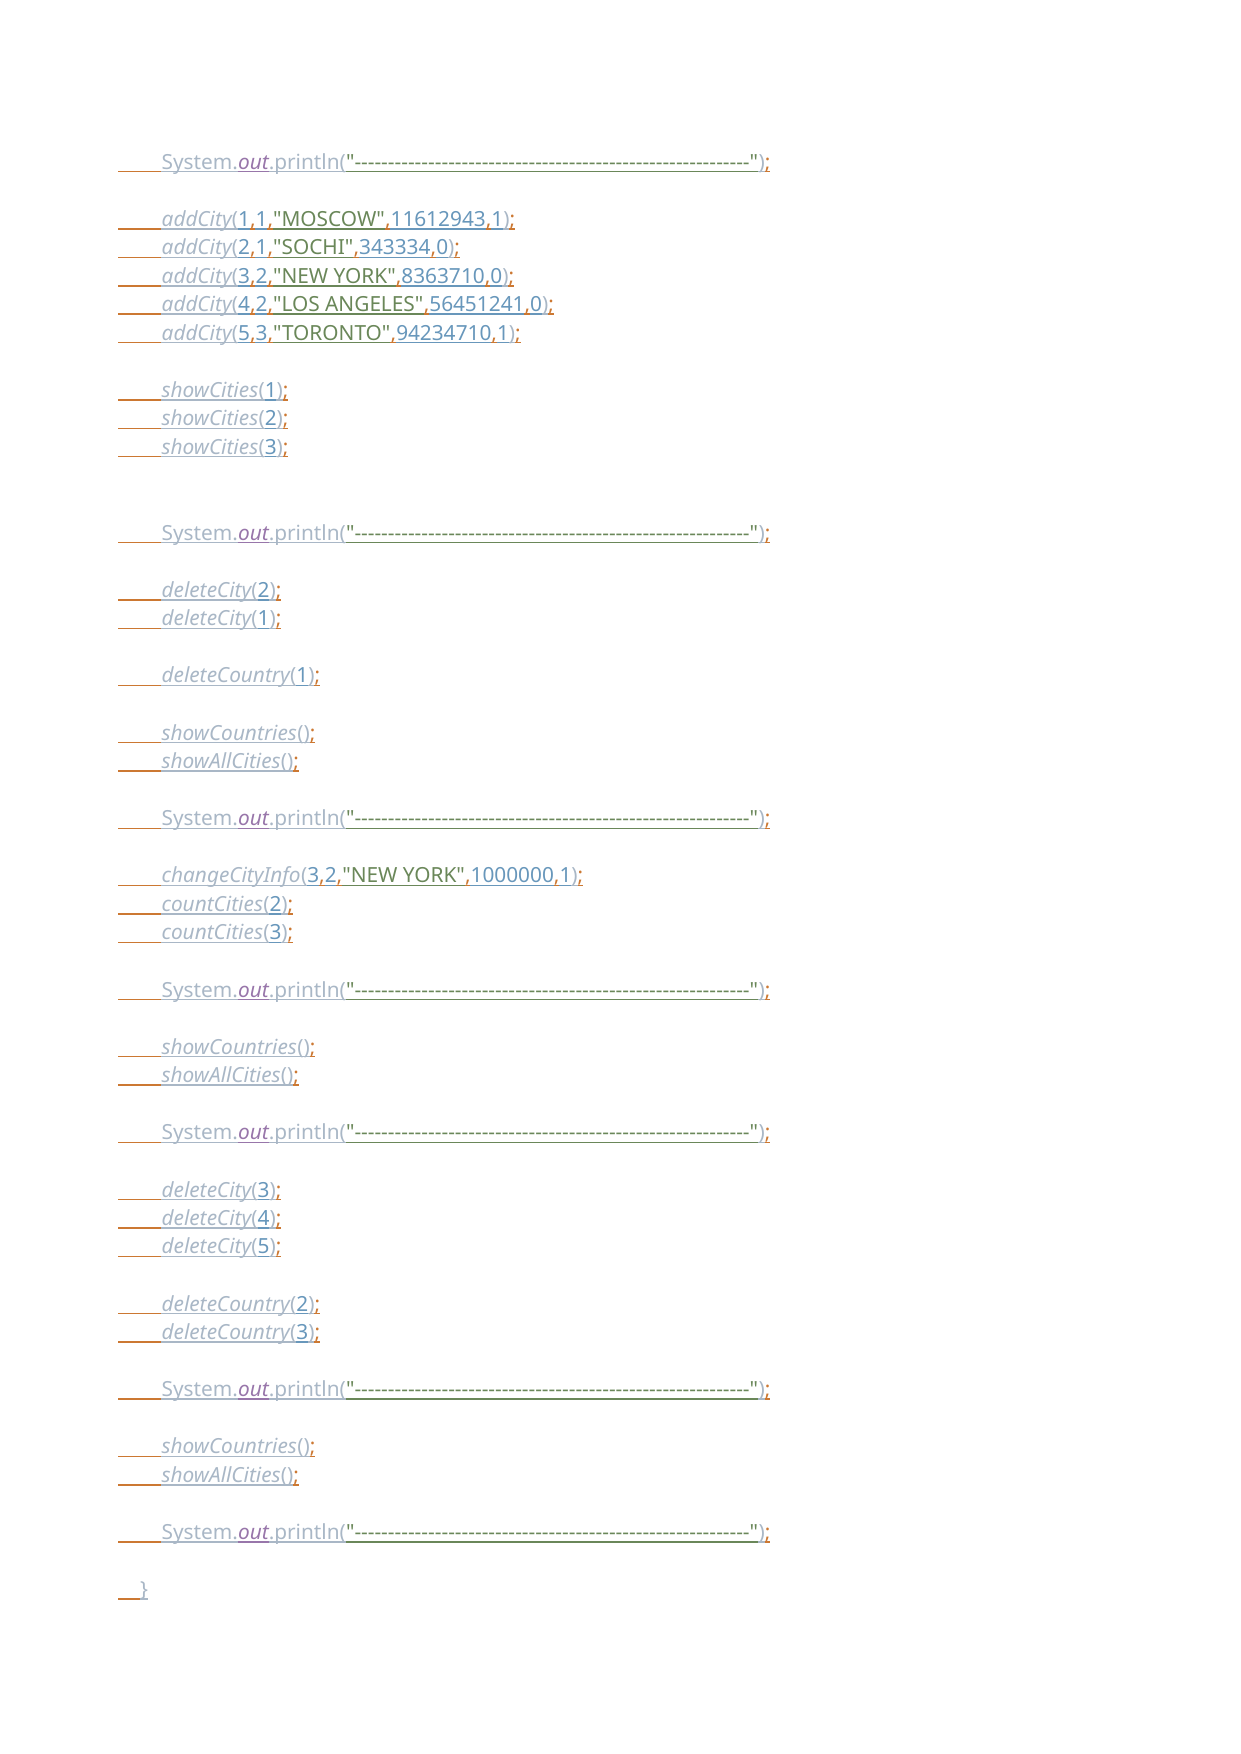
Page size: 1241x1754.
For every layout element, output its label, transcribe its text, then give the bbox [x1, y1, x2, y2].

text System.out.println("-----------------------------------------------------------"); addCity(1,1,"MOSCOW",11612943,1); addCity(2,1,"SOCHI",343334,0); addCity(3,2,"NEW YORK",8363710,0); addCity(4,2,"LOS ANGELES",56451241,0); addCity(5,3,"TORONTO",94234710,1); showCities(1); showCities(2); showCities(3); System.out.println("-----------------------------------------------------------"); deleteCity(2); deleteCity(1); deleteCountry(1); showCountries(); showAllCities(); System.out.println("-----------------------------------------------------------"); changeCityInfo(3,2,"NEW YORK",1000000,1); countCities(2); countCities(3); System.out.println("-----------------------------------------------------------"); showCountries(); showAllCities(); System.out.println("-----------------------------------------------------------"); deleteCity(3); deleteCity(4); deleteCity(5); deleteCountry(2); deleteCountry(3); System.out.println("-----------------------------------------------------------"); showCountries(); showAllCities(); System.out.println("-----------------------------------------------------------"); } [118, 118, 1122, 1603]
